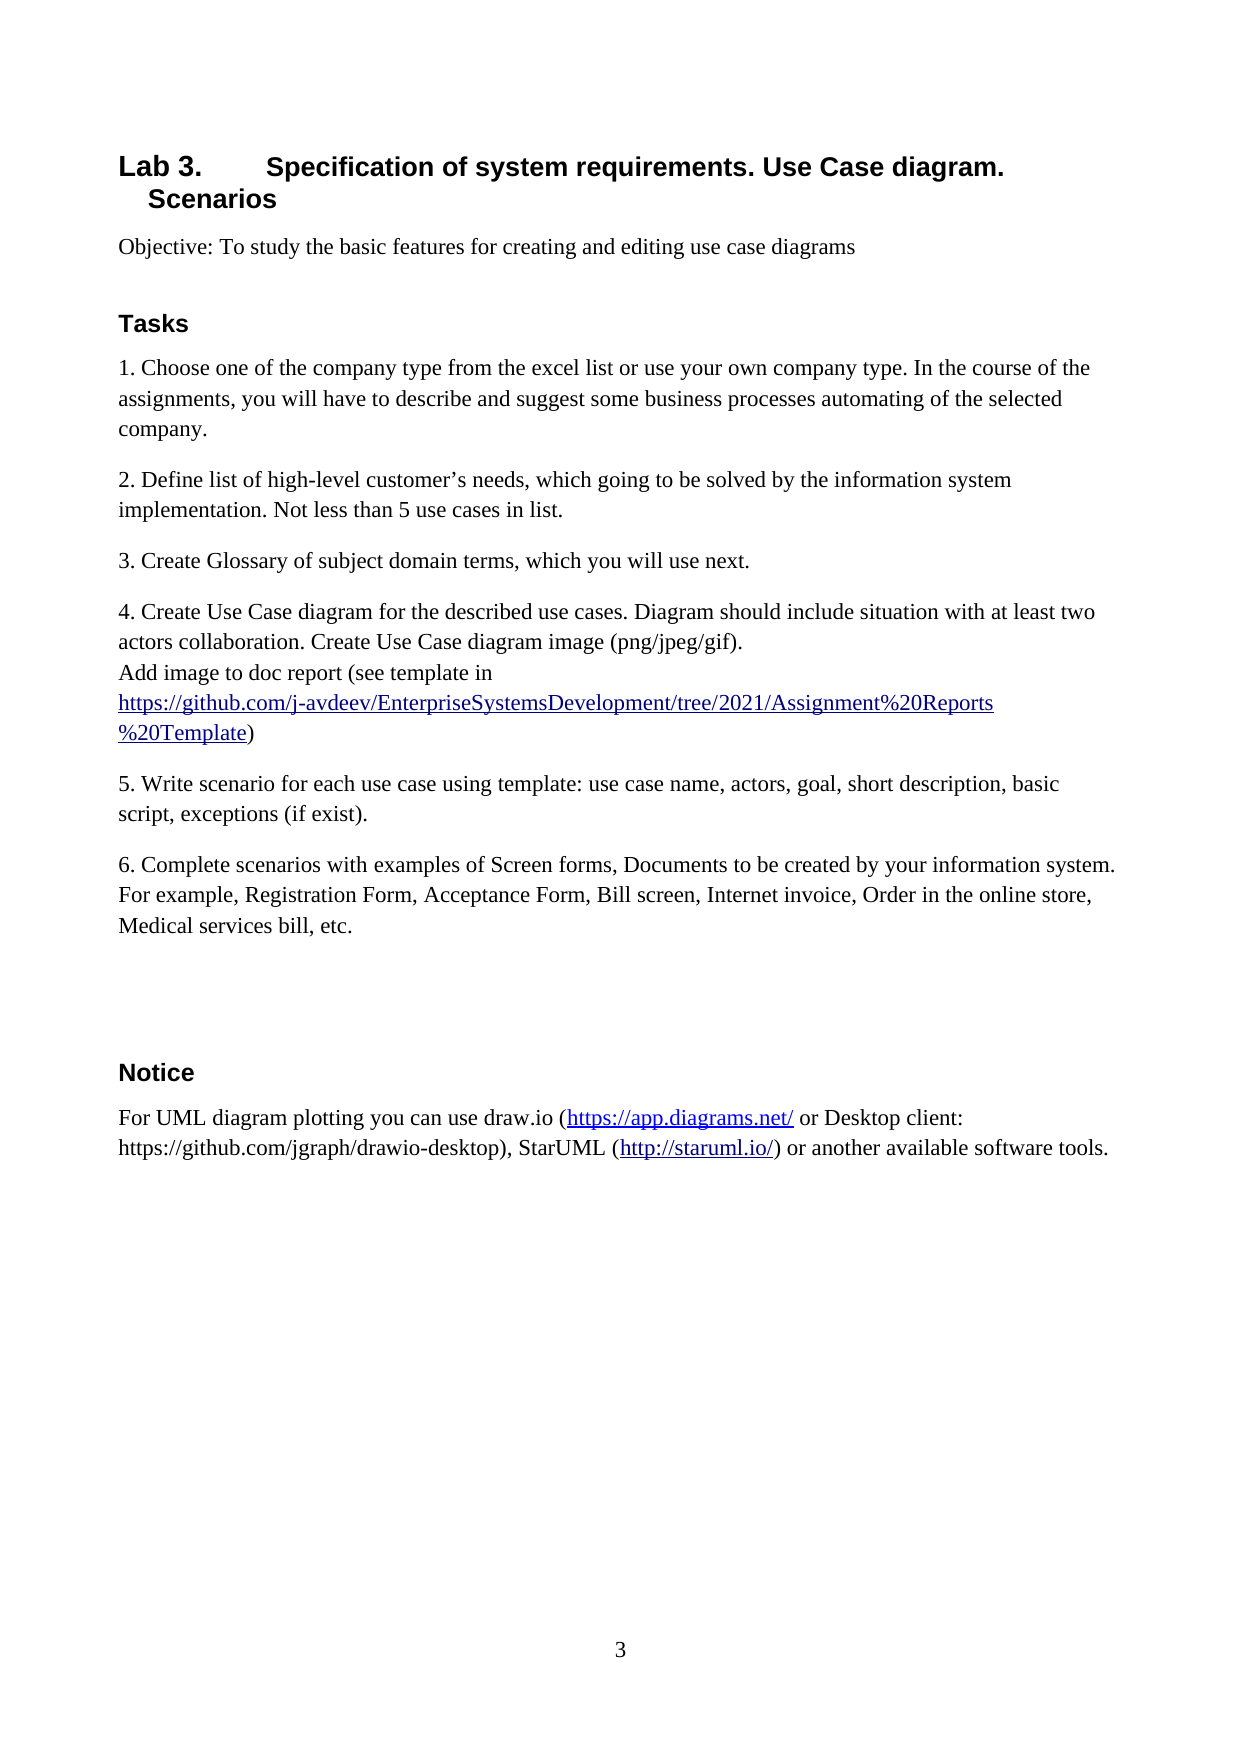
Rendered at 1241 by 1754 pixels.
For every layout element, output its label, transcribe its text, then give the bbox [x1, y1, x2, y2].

text Objective: To study the basic features for creating and editing use case diagrams [118, 233, 1122, 259]
subtitle Notice [118, 1058, 1122, 1087]
subtitle Specification of system requirements. Use Case diagram. Scenarios [118, 149, 1122, 214]
text 1. Choose one of the company type from the excel list or use your own company type. In the course of the assignments, you will have to describe and suggest some business processes automating of the selected company. [118, 354, 1122, 441]
text 4. Create Use Case diagram for the described use cases. Diagram should include situation with at least two actors collaboration. Create Use Case diagram image (png/jpeg/gif). Add image to doc report (see template in https://github.com/j-avdeev/EnterpriseSystemsDevelopment/tree/2021/Assignment%20Reports%20Template) [118, 598, 1122, 745]
text 3. Create Glossary of subject domain terms, which you will use next. [118, 547, 1122, 573]
text For UML diagram plotting you can use draw.io (https://app.diagrams.net/ or Desktop client: https://github.com/jgraph/drawio-desktop), StarUML (http://staruml.io/) or another available software tools. [118, 1103, 1122, 1160]
subtitle Tasks [118, 309, 1122, 338]
text 2. Define list of high-level customer’s needs, which going to be solved by the information system implementation. Not less than 5 use cases in list. [118, 466, 1122, 522]
text 6. Complete scenarios with examples of Screen forms, Documents to be created by your information system. For example, Registration Form, Acceptance Form, Bill screen, Internet invoice, Order in the online store, Medical services bill, etc. [118, 851, 1122, 938]
text 5. Write scenario for each use case using template: use case name, actors, goal, short description, basic script, exceptions (if exist). [118, 770, 1122, 827]
